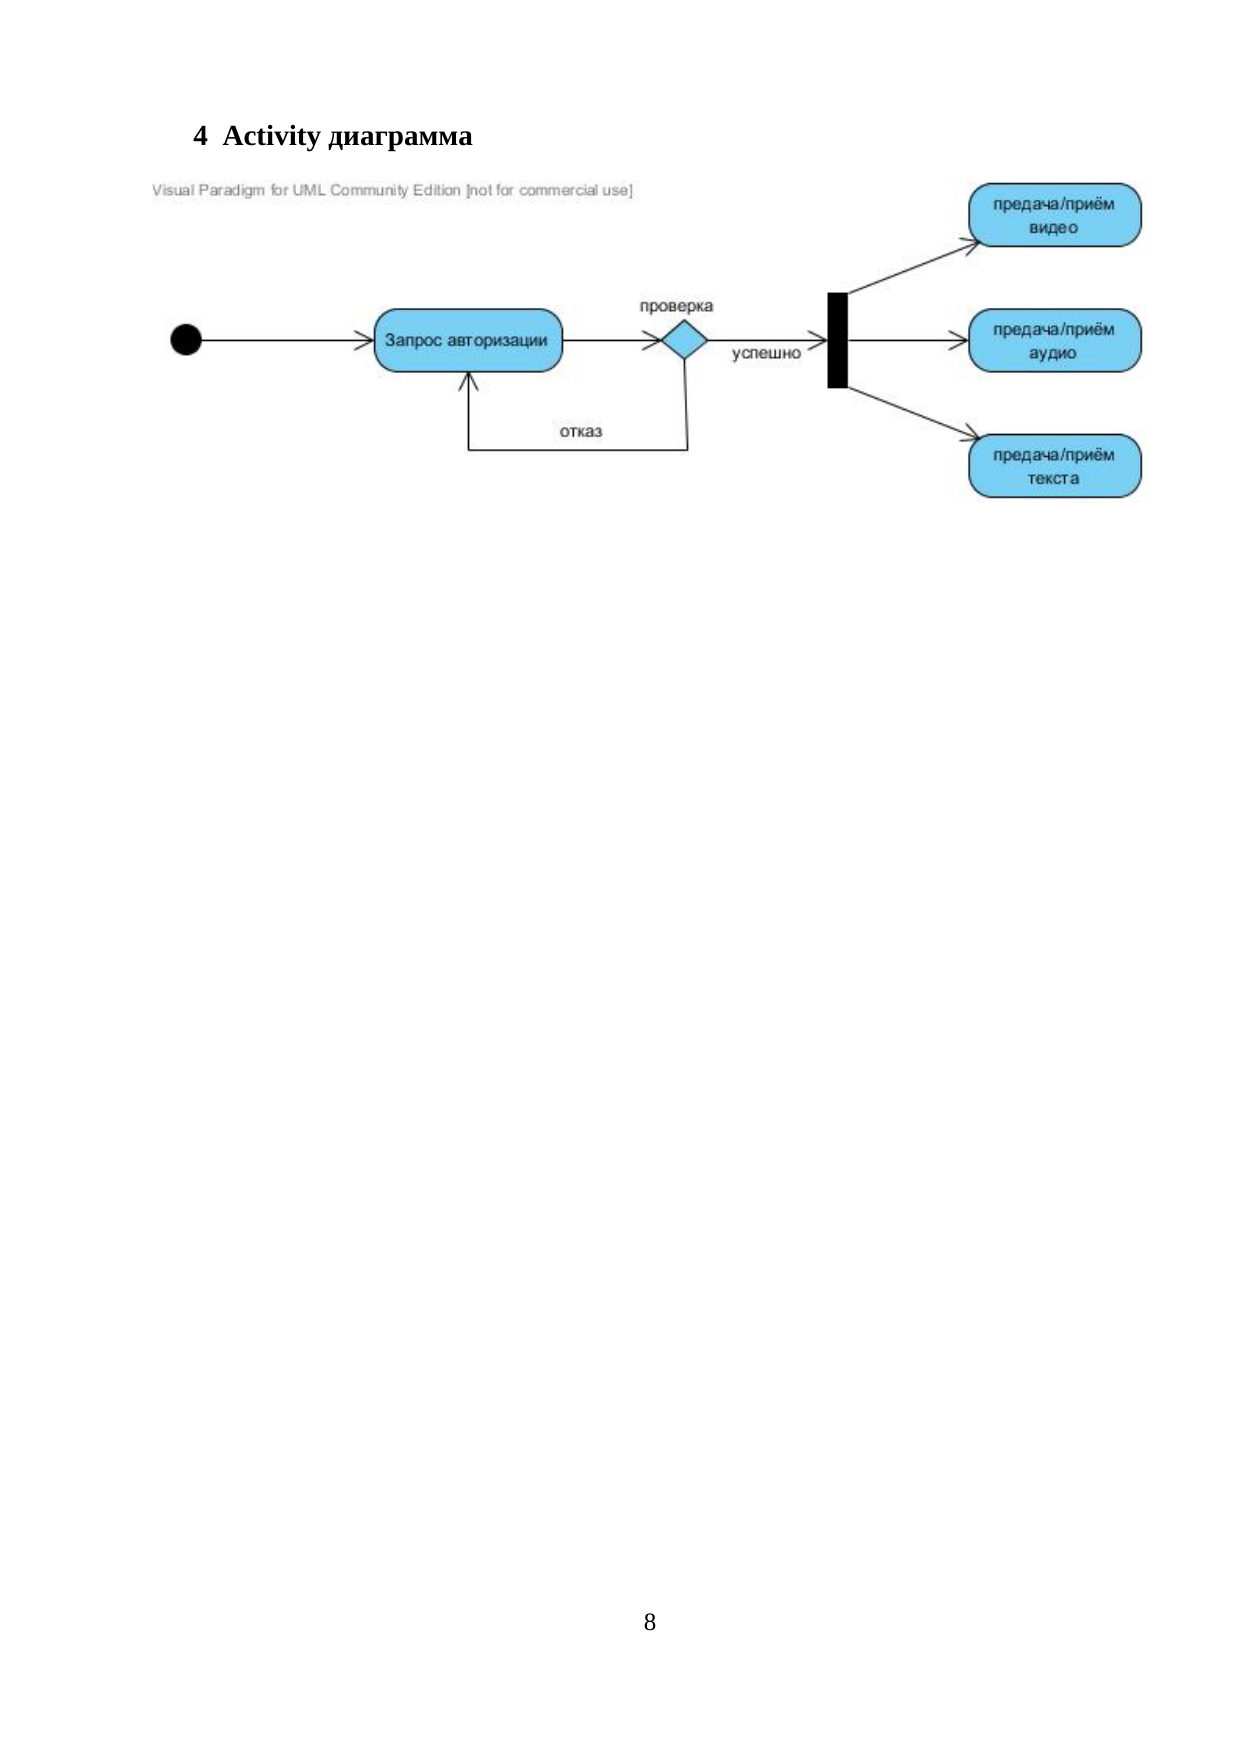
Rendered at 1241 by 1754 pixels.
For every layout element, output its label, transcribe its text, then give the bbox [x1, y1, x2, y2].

list 4 Activity диаграмма [156, 118, 1181, 152]
picture [152, 180, 1147, 503]
